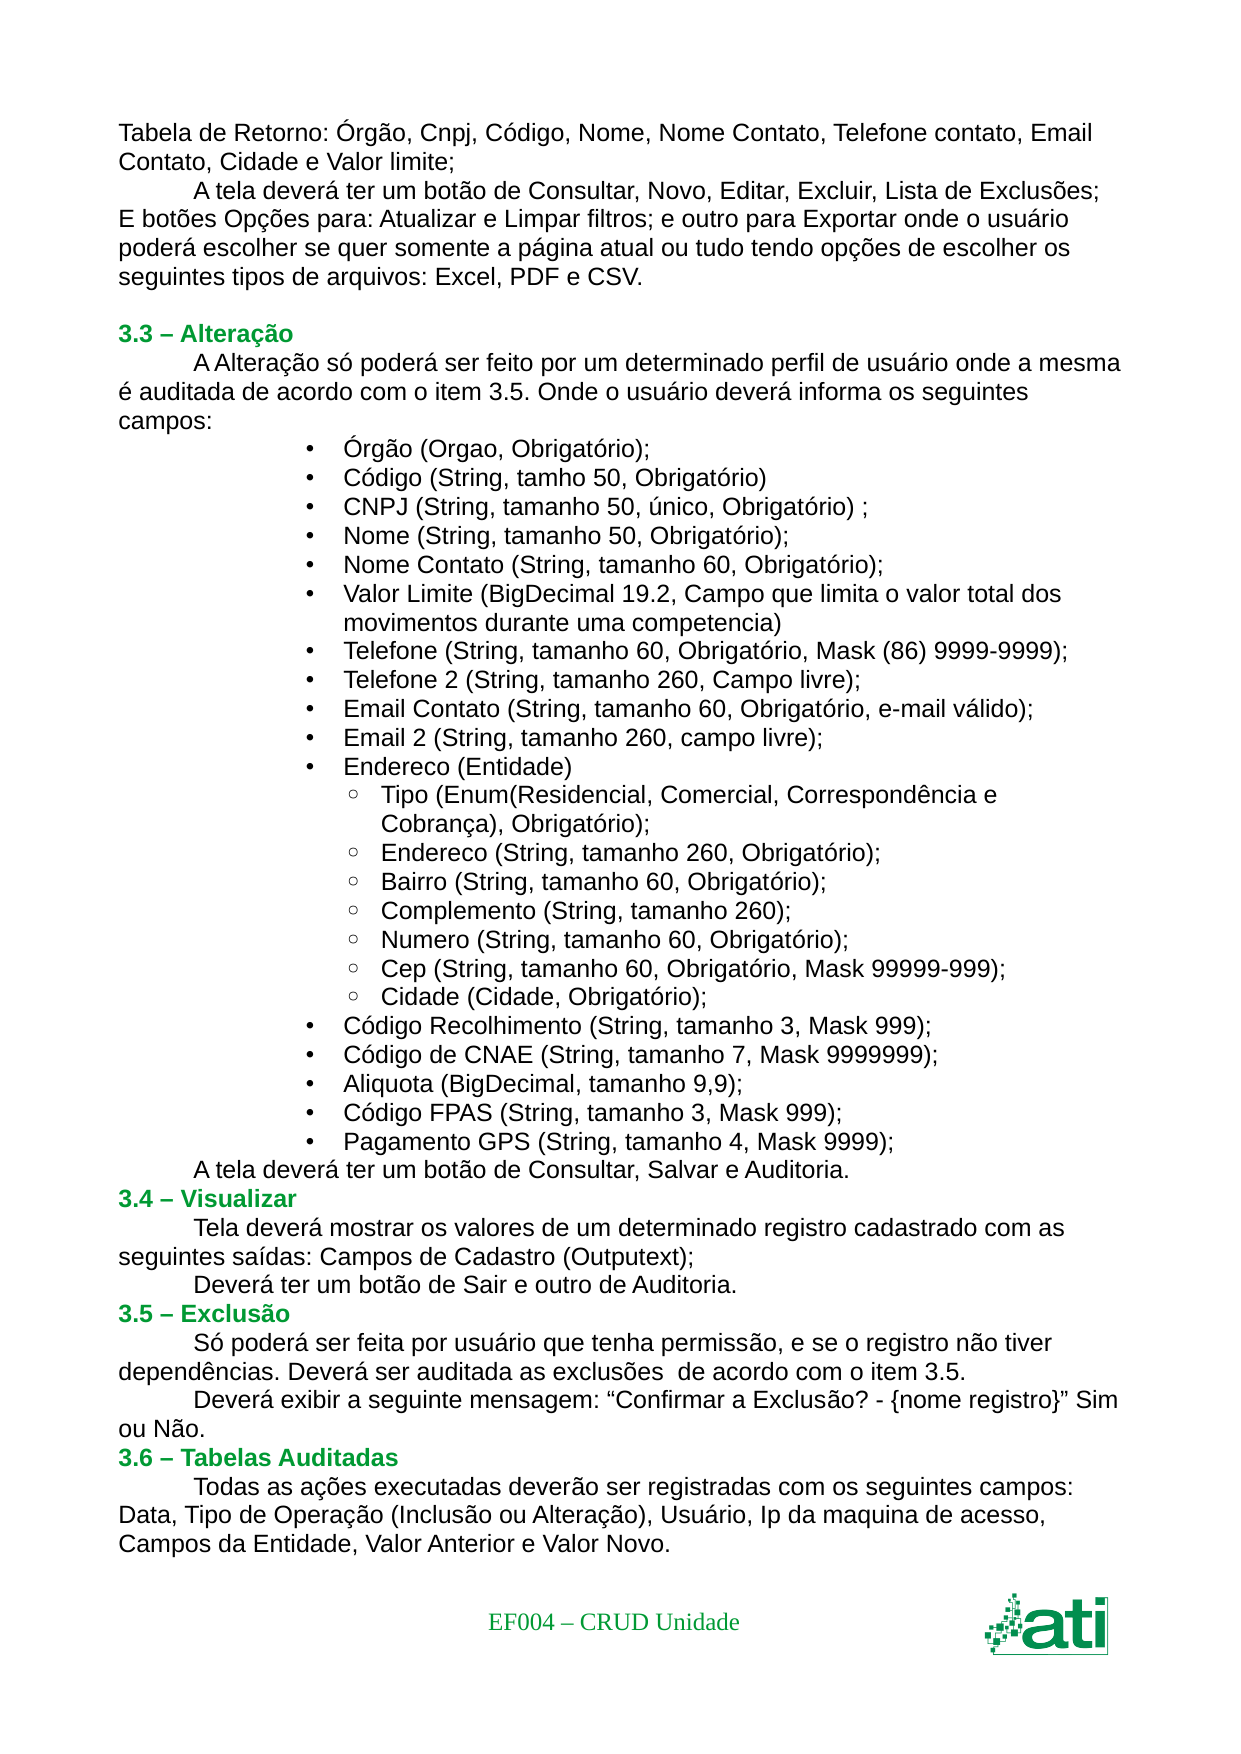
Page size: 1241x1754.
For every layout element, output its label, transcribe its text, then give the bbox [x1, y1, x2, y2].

text Deverá exibir a seguinte mensagem: “Confirmar a Exclusão? - {nome registro}” Sim ou Não. [118, 1386, 1122, 1443]
text Só poderá ser feita por usuário que tenha permissão, e se o registro não tiver dependências. Deverá ser auditada as exclusões de acordo com o item 3.5. [118, 1328, 1122, 1386]
list Telefone 2 (String, tamanho 260, Campo livre); [306, 665, 1122, 694]
text A Alteração só poderá ser feito por um determinado perfil de usuário onde a mesma é auditada de acordo com o item 3.5. Onde o usuário deverá informa os seguintes campos: [118, 348, 1122, 434]
list Tipo (Enum(Residencial, Comercial, Correspondência e Cobrança), Obrigatório); [343, 781, 1122, 838]
list Bairro (String, tamanho 60, Obrigatório); [343, 867, 1122, 896]
list Código (String, tamho 50, Obrigatório) [306, 463, 1122, 492]
list Código Recolhimento (String, tamanho 3, Mask 999); [306, 1011, 1122, 1040]
list Órgão (Orgao, Obrigatório); [306, 434, 1122, 463]
list Nome Contato (String, tamanho 60, Obrigatório); [306, 550, 1122, 579]
list Código de CNAE (String, tamanho 7, Mask 9999999); [306, 1040, 1122, 1069]
text Deverá ter um botão de Sair e outro de Auditoria. [118, 1271, 1122, 1299]
list Complemento (String, tamanho 260); [343, 896, 1122, 925]
list Endereco (String, tamanho 260, Obrigatório); [343, 838, 1122, 867]
text 3.5 – Exclusão [118, 1299, 1122, 1328]
text 3.3 – Alteração [118, 319, 1122, 348]
text A tela deverá ter um botão de Consultar, Salvar e Auditoria. [118, 1156, 1122, 1184]
list Aliquota (BigDecimal, tamanho 9,9); [306, 1069, 1122, 1098]
picture [980, 1589, 1113, 1660]
text 3.4 – Visualizar [118, 1184, 1122, 1213]
list Pagamento GPS (String, tamanho 4, Mask 9999); [306, 1127, 1122, 1156]
text Tela deverá mostrar os valores de um determinado registro cadastrado com as seguintes saídas: Campos de Cadastro (Outputext); [118, 1213, 1122, 1271]
list CNPJ (String, tamanho 50, único, Obrigatório) ; [306, 492, 1122, 521]
text Todas as ações executadas deverão ser registradas com os seguintes campos: Data, Tipo de Operação (Inclusão ou Alteração), Usuário, Ip da maquina de acesso, Campos da Entidade, Valor Anterior e Valor Novo. [118, 1472, 1122, 1558]
text Tabela de Retorno: Órgão, Cnpj, Código, Nome, Nome Contato, Telefone contato, Email Contato, Cidade e Valor limite; [118, 118, 1122, 176]
text 3.6 – Tabelas Auditadas [118, 1443, 1122, 1472]
list Email Contato (String, tamanho 60, Obrigatório, e-mail válido); [306, 694, 1122, 723]
list Endereco (Entidade) [306, 752, 1122, 781]
text A tela deverá ter um botão de Consultar, Novo, Editar, Excluir, Lista de Exclusões; E botões Opções para: Atualizar e Limpar filtros; e outro para Exportar onde o usuário poderá escolher se quer somente a página atual ou tudo tendo opções de escolher os seguintes tipos de arquivos: Excel, PDF e CSV. [118, 176, 1122, 291]
list Numero (String, tamanho 60, Obrigatório); [343, 925, 1122, 953]
list Nome (String, tamanho 50, Obrigatório); [306, 521, 1122, 550]
list Cep (String, tamanho 60, Obrigatório, Mask 99999-999); [343, 953, 1122, 982]
list Cidade (Cidade, Obrigatório); [343, 982, 1122, 1011]
list Email 2 (String, tamanho 260, campo livre); [306, 723, 1122, 752]
list Código FPAS (String, tamanho 3, Mask 999); [306, 1098, 1122, 1127]
list Telefone (String, tamanho 60, Obrigatório, Mask (86) 9999-9999); [306, 636, 1122, 665]
list Valor Limite (BigDecimal 19.2, Campo que limita o valor total dos movimentos durante uma competencia) [306, 579, 1122, 636]
